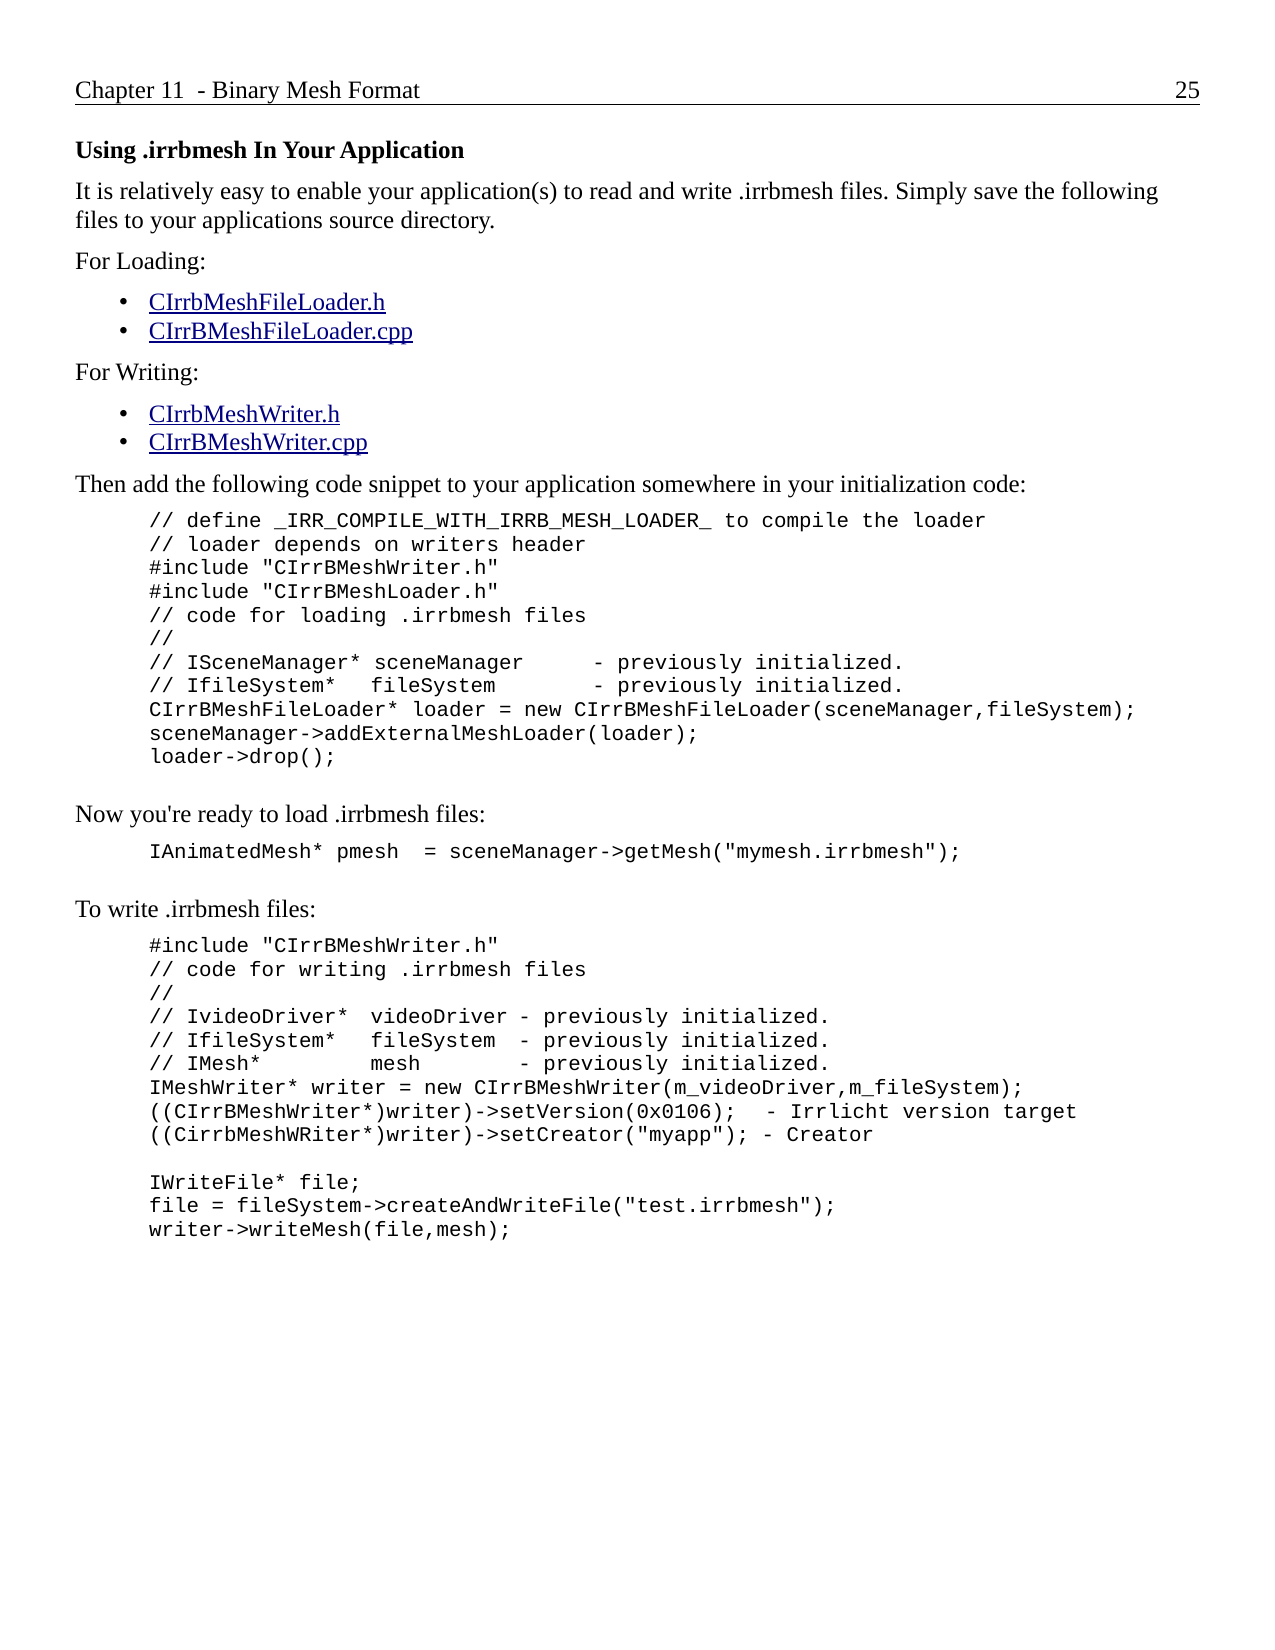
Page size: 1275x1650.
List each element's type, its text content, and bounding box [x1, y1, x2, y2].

text // IfileSystem* fileSystem - previously initialized. [75, 1030, 1200, 1053]
text // code for writing .irrbmesh files [75, 959, 1200, 982]
text Now you're ready to load .irrbmesh files: [75, 799, 1200, 828]
text // ISceneManager* sceneManager - previously initialized. [75, 652, 1200, 676]
text IMeshWriter* writer = new CIrrBMeshWriter(m_videoDriver,m_fileSystem); [75, 1077, 1200, 1101]
text ((CIrrBMeshWriter*)writer)->setVersion(0x0106); - Irrlicht version target [75, 1101, 1200, 1124]
text // IvideoDriver* videoDriver - previously initialized. [75, 1006, 1200, 1030]
text // IMesh* mesh - previously initialized. [75, 1053, 1200, 1077]
text It is relatively easy to enable your application(s) to read and write .irrbmesh files. Simply save the following files to your applications source directory. [75, 176, 1200, 234]
text For Writing: [75, 357, 1200, 386]
list CIrrbMeshFileLoader.h [119, 287, 1200, 316]
text #include "CIrrBMeshWriter.h" [75, 557, 1200, 581]
text #include "CIrrBMeshWriter.h" [75, 935, 1200, 959]
text loader->drop(); [75, 746, 1200, 770]
text ((CirrbMeshWRiter*)writer)->setCreator("myapp"); - Creator [75, 1124, 1200, 1148]
text // loader depends on writers header [75, 534, 1200, 557]
text #include "CIrrBMeshLoader.h" [75, 581, 1200, 604]
list CIrrbMeshWriter.h [119, 399, 1200, 427]
text // [75, 982, 1200, 1006]
text sceneManager->addExternalMeshLoader(loader); [75, 723, 1200, 746]
text Using .irrbmesh In Your Application [75, 135, 1200, 164]
text CIrrBMeshFileLoader* loader = new CIrrBMeshFileLoader(sceneManager,fileSystem); [75, 699, 1200, 723]
text For Loading: [75, 246, 1200, 275]
text IWriteFile* file; [75, 1172, 1200, 1195]
text // code for loading .irrbmesh files [75, 604, 1200, 628]
list CIrrBMeshFileLoader.cpp [119, 316, 1200, 345]
text // define _IRR_COMPILE_WITH_IRRB_MESH_LOADER_ to compile the loader [75, 510, 1200, 534]
text To write .irrbmesh files: [75, 894, 1200, 923]
list CIrrBMeshWriter.cpp [119, 427, 1200, 456]
text Then add the following code snippet to your application somewhere in your initialization code: [75, 469, 1200, 497]
text file = fileSystem->createAndWriteFile("test.irrbmesh"); [75, 1195, 1200, 1219]
text IAnimatedMesh* pmesh = sceneManager->getMesh("mymesh.irrbmesh"); [75, 841, 1200, 864]
text // IfileSystem* fileSystem - previously initialized. [75, 676, 1200, 699]
text writer->writeMesh(file,mesh); [75, 1219, 1200, 1243]
text // [75, 628, 1200, 652]
